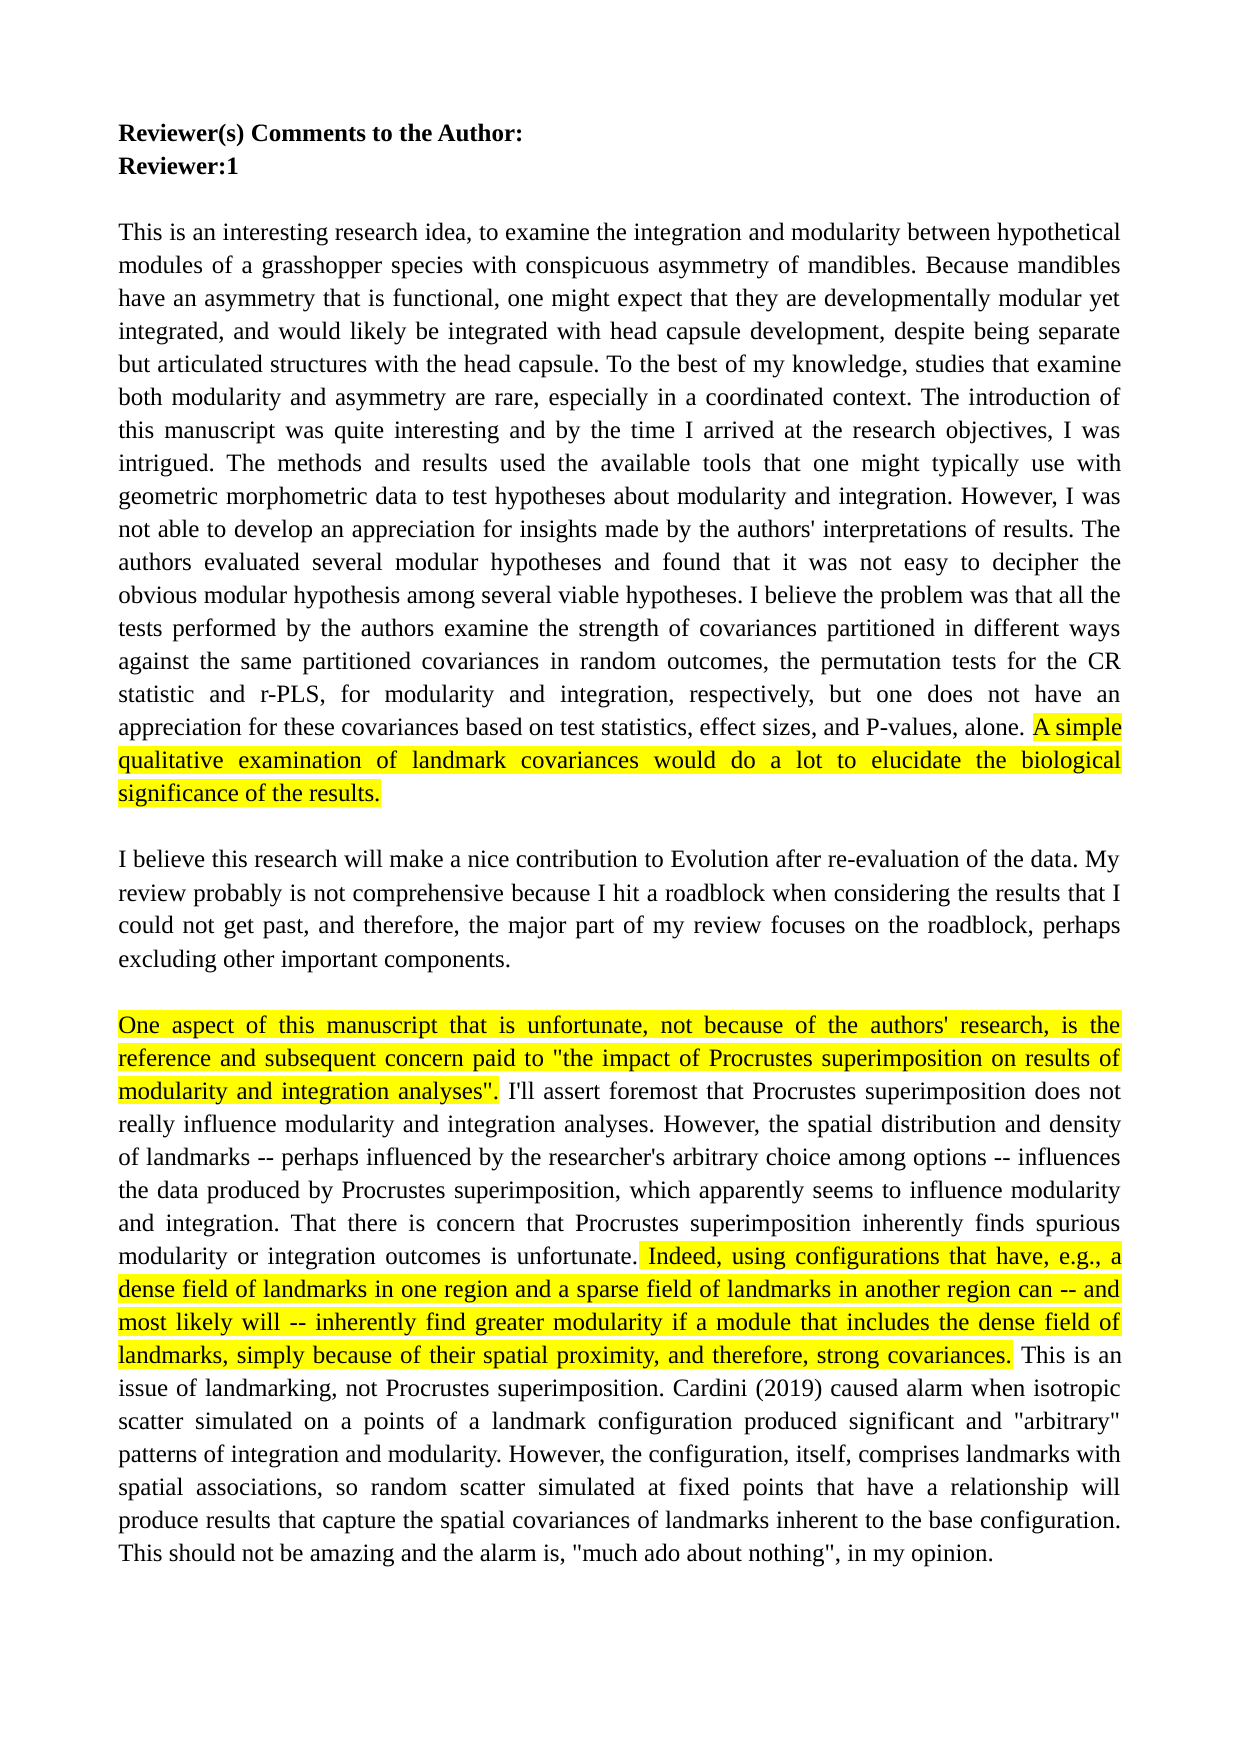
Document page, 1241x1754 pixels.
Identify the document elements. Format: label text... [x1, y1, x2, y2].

text Reviewer(s) Comments to the Author: [118, 118, 1122, 147]
text This is an interesting research idea, to examine the integration and modularity between hypothetical modules of a grasshopper species with conspicuous asymmetry of mandibles. Because mandibles have an asymmetry that is functional, one might expect that they are developmentally modular yet integrated, and would likely be integrated with head capsule development, despite being separate but articulated structures with the head capsule. To the best of my knowledge, studies that examine both modularity and asymmetry are rare, especially in a coordinated context. The introduction of this manuscript was quite interesting and by the time I arrived at the research objectives, I was intrigued. The methods and results used the available tools that one might typically use with geometric morphometric data to test hypotheses about modularity and integration. However, I was not able to develop an appreciation for insights made by the authors' interpretations of results. The authors evaluated several modular hypotheses and found that it was not easy to decipher the obvious modular hypothesis among several viable hypotheses. I believe the problem was that all the tests performed by the authors examine the strength of covariances partitioned in different ways against the same partitioned covariances in random outcomes, the permutation tests for the CR statistic and r-PLS, for modularity and integration, respectively, but one does not have an appreciation for these covariances based on test statistics, effect sizes, and P-values, alone. A simple qualitative examination of landmark covariances would do a lot to elucidate the biological significance of the results. [118, 217, 1122, 807]
text I believe this research will make a nice contribution to Evolution after re-evaluation of the data. My review probably is not comprehensive because I hit a roadblock when considering the results that I could not get past, and therefore, the major part of my review focuses on the roadblock, perhaps excluding other important components. [118, 844, 1122, 972]
text Reviewer:1 [118, 151, 1122, 180]
text One aspect of this manuscript that is unfortunate, not because of the authors' research, is the reference and subsequent concern paid to "the impact of Procrustes superimposition on results of modularity and integration analyses". I'll assert foremost that Procrustes superimposition does not really influence modularity and integration analyses. However, the spatial distribution and density of landmarks -- perhaps influenced by the researcher's arbitrary choice among options -- influences the data produced by Procrustes superimposition, which apparently seems to influence modularity and integration. That there is concern that Procrustes superimposition inherently finds spurious modularity or integration outcomes is unfortunate. Indeed, using configurations that have, e.g., a dense field of landmarks in one region and a sparse field of landmarks in another region can -- and most likely will -- inherently find greater modularity if a module that includes the dense field of landmarks, simply because of their spatial proximity, and therefore, strong covariances. This is an issue of landmarking, not Procrustes superimposition. Cardini (2019) caused alarm when isotropic scatter simulated on a points of a landmark configuration produced significant and "arbitrary" patterns of integration and modularity. However, the configuration, itself, comprises landmarks with spatial associations, so random scatter simulated at fixed points that have a relationship will produce results that capture the spatial covariances of landmarks inherent to the base configuration. This should not be amazing and the alarm is, "much ado about nothing", in my opinion. [118, 1010, 1122, 1567]
